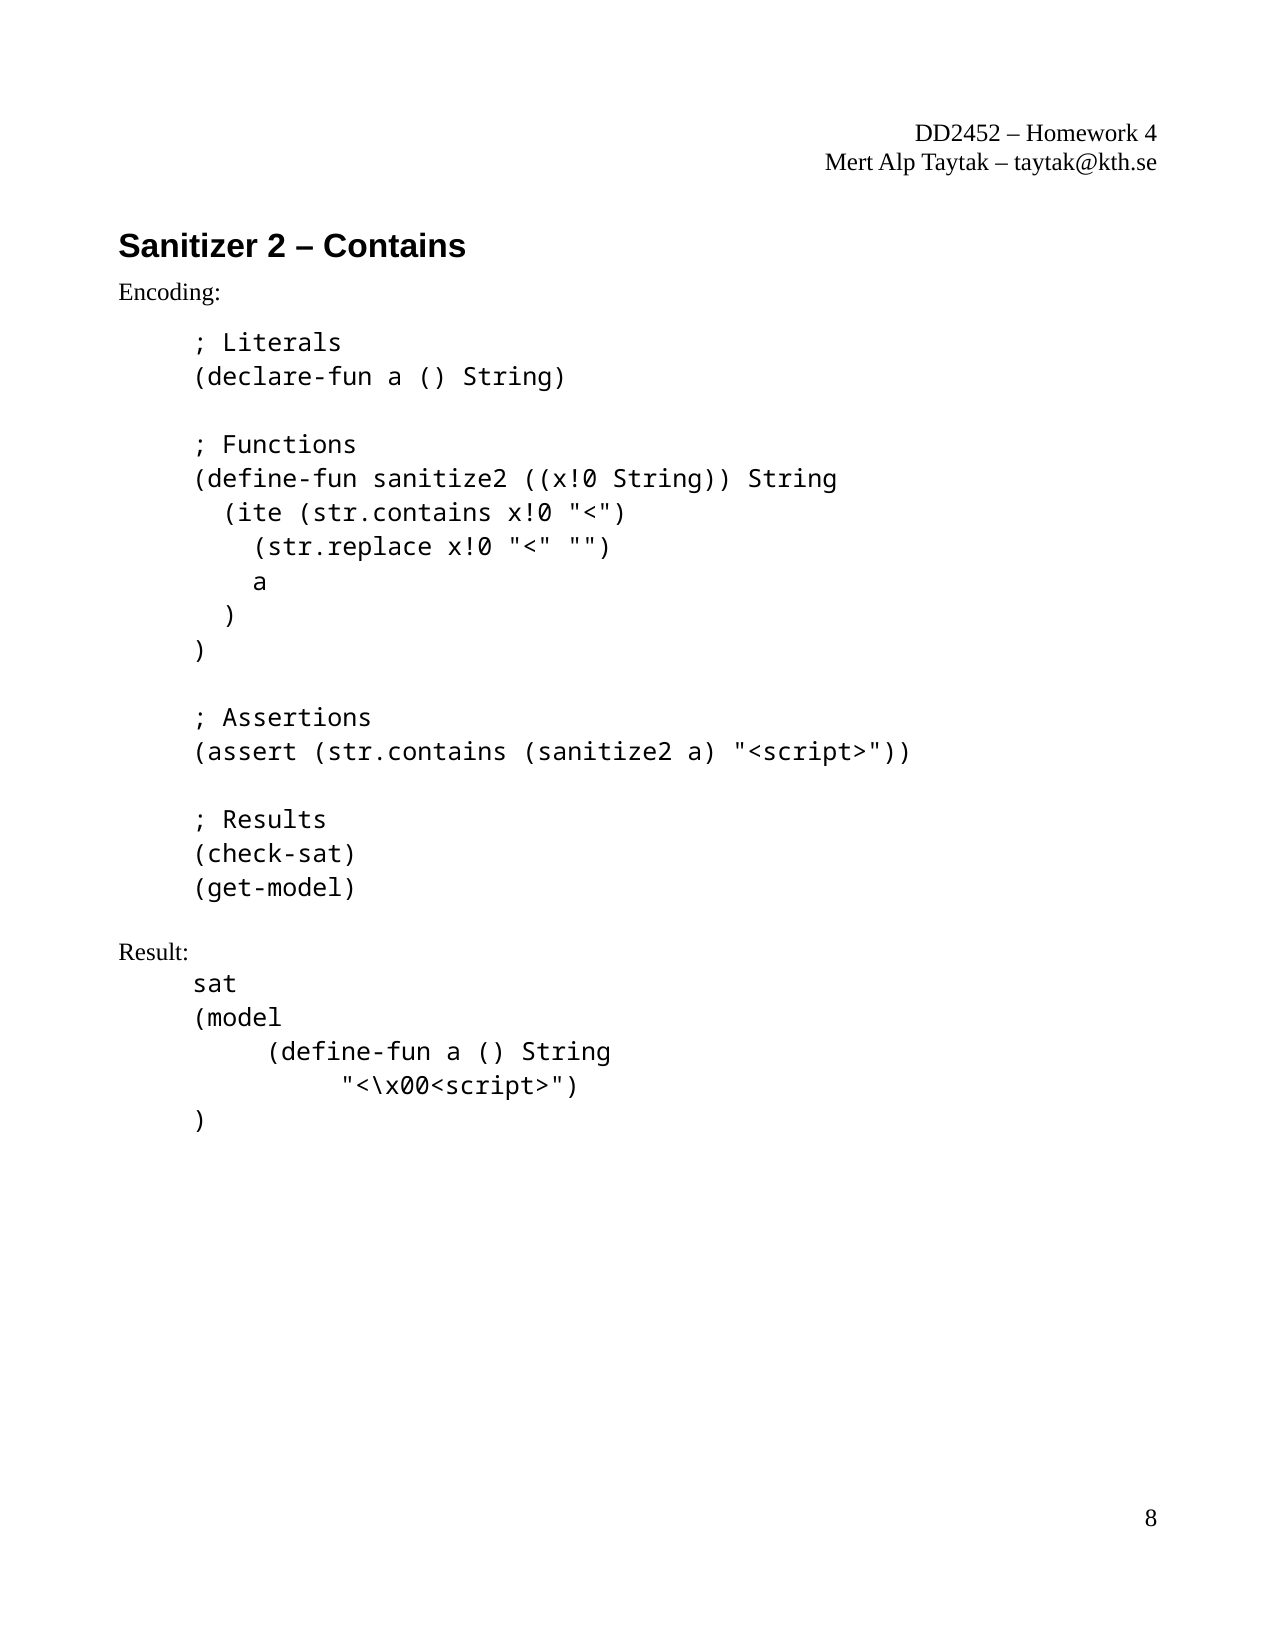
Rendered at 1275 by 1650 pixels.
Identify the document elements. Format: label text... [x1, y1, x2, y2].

text (str.replace x!0 "<" "") [118, 529, 1157, 563]
text (ite (str.contains x!0 "<") [118, 495, 1157, 529]
text ) [118, 597, 1157, 631]
text Result: [118, 937, 1157, 966]
text (model [118, 999, 1157, 1034]
text ) [118, 1102, 1157, 1136]
text (get-model) [118, 870, 1157, 904]
text "<\x00<script>") [118, 1068, 1157, 1102]
text (check-sat) [118, 836, 1157, 870]
subtitle Sanitizer 2 – Contains [118, 226, 1157, 264]
text ; Results [118, 802, 1157, 836]
text ; Assertions [118, 699, 1157, 733]
text sat [118, 966, 1157, 999]
text ) [118, 631, 1157, 665]
text ; Functions [118, 427, 1157, 461]
text Encoding: [118, 277, 1157, 306]
text ; Literals [118, 325, 1157, 359]
text (define-fun sanitize2 ((x!0 String)) String [118, 461, 1157, 495]
text (define-fun a () String [118, 1034, 1157, 1068]
text (declare-fun a () String) [118, 359, 1157, 393]
text (assert (str.contains (sanitize2 a) "<script>")) [118, 733, 1157, 767]
text a [118, 563, 1157, 597]
